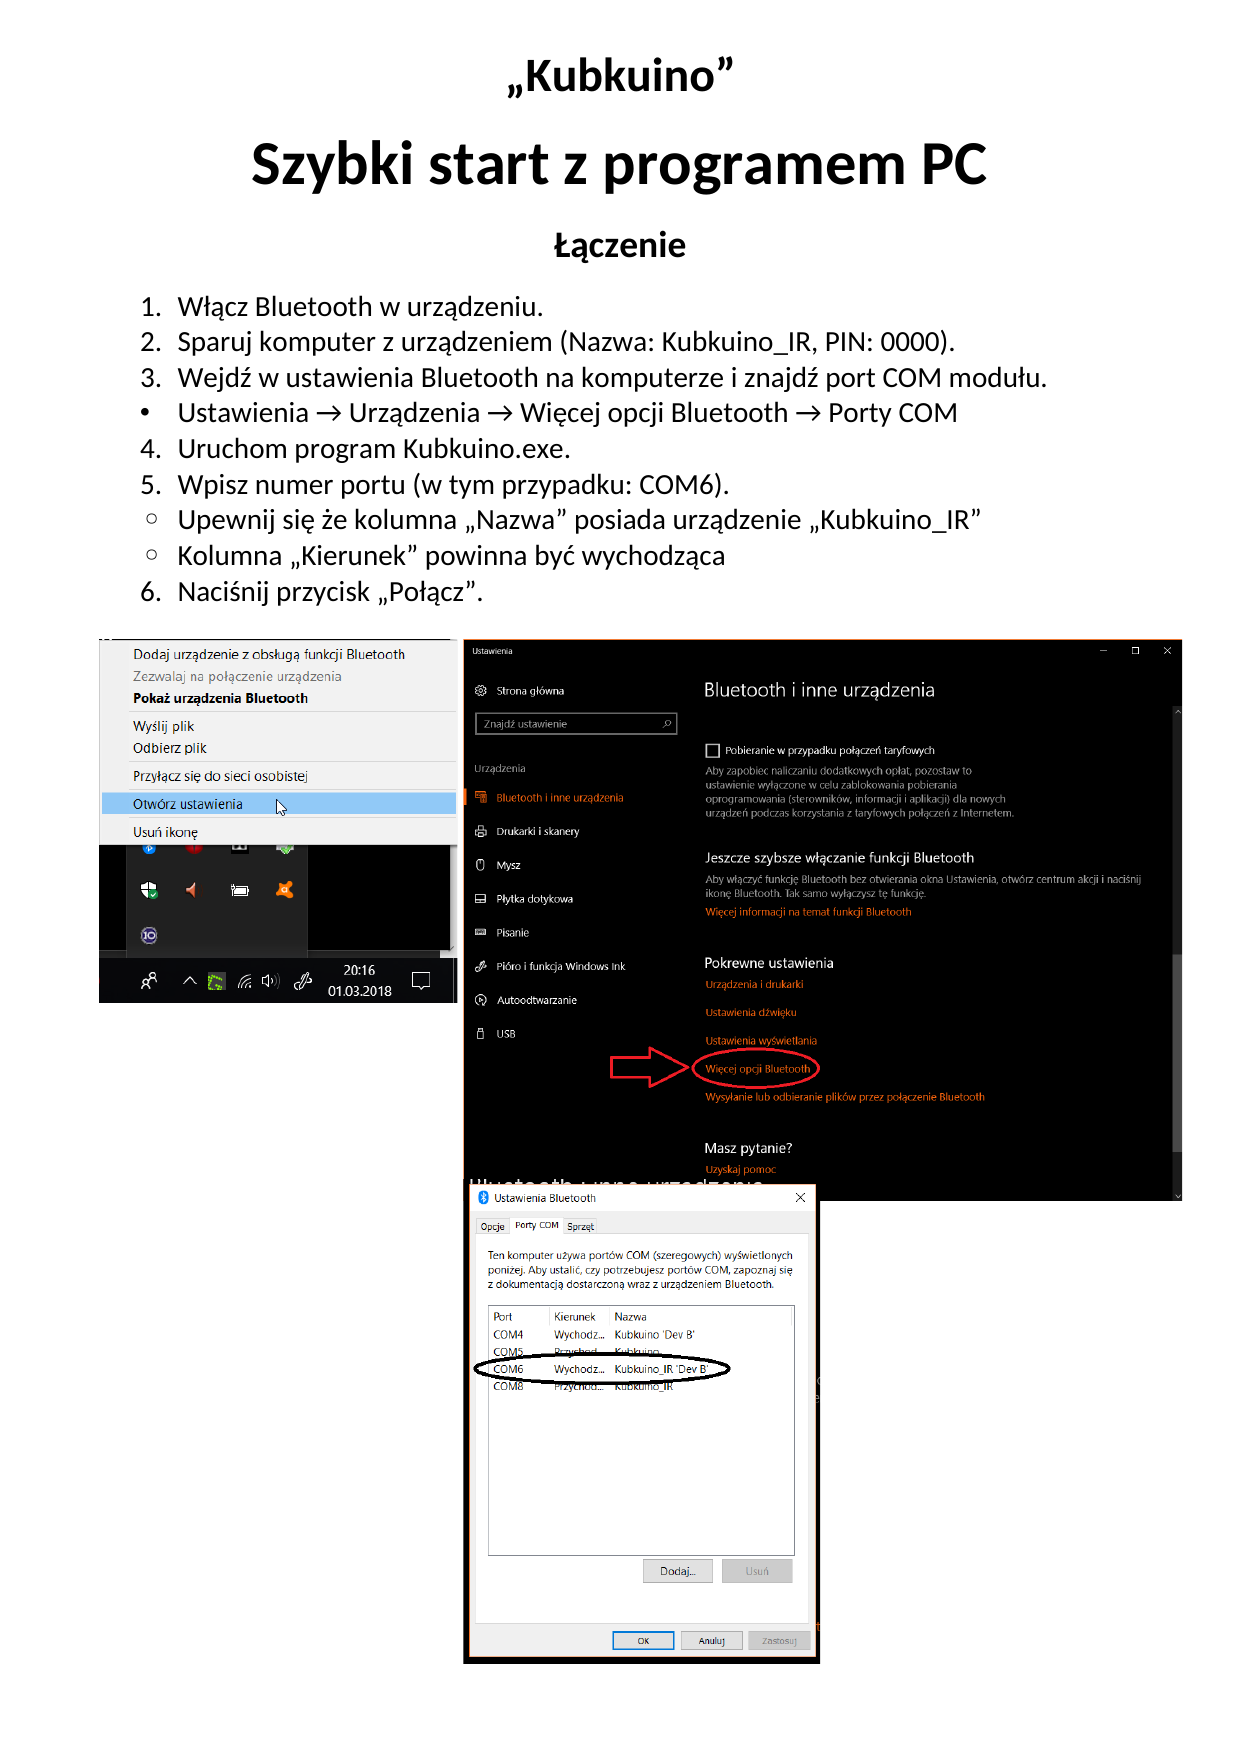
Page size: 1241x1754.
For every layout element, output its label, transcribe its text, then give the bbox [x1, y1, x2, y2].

list Uruchom program Kubkuino.exe. [140, 430, 1122, 466]
list Włącz Bluetooth w urządzeniu. [140, 288, 1122, 323]
list Naciśnij przycisk „Połącz”. [140, 573, 1122, 608]
text „Kubkuino” [118, 44, 1122, 103]
list Upewnij się że kolumna „Nazwa” posiada urządzenie „Kubkuino_IR” [140, 501, 1093, 537]
list Wpisz numer portu (w tym przypadku: COM6). [140, 466, 1122, 501]
text Szybki start z programem PC [118, 124, 1122, 200]
picture [463, 639, 1183, 1664]
list Sparuj komputer z urządzeniem (Nazwa: Kubkuino_IR, PIN: 0000). [140, 323, 1122, 359]
picture [99, 639, 458, 1003]
list Ustawienia → Urządzenia → Więcej opcji Bluetooth → Porty COM [140, 394, 1093, 430]
text Łączenie [118, 221, 1122, 267]
list Wejdź w ustawienia Bluetooth na komputerze i znajdź port COM modułu. [140, 359, 1122, 394]
list Kolumna „Kierunek” powinna być wychodząca [140, 537, 1093, 573]
